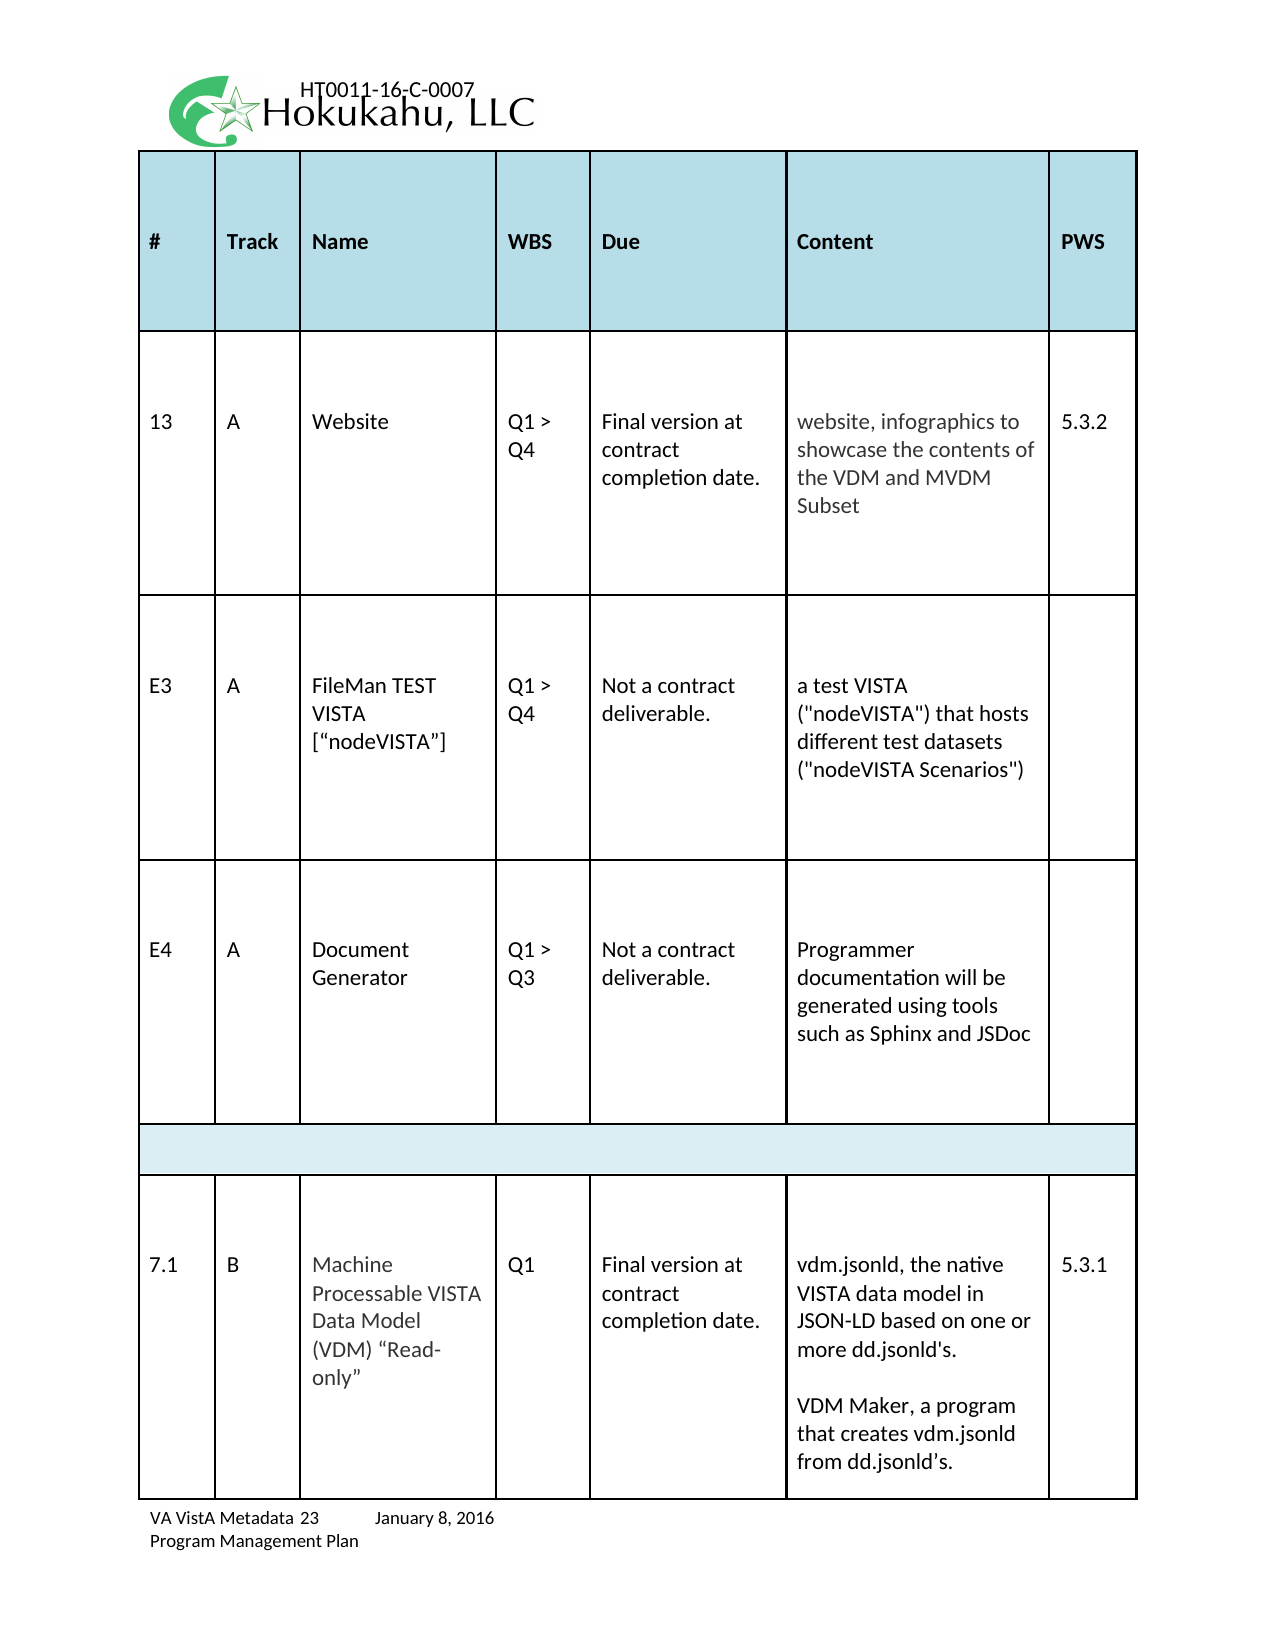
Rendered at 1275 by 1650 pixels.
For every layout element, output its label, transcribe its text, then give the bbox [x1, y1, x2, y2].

table_cell website, infographics to showcase the contents of the VDM and MVDM Subset [788, 332, 1048, 594]
table_cell vdm.jsonld, the native VISTA data model in JSON-LD based on one or more dd.jsonld's. VDM Maker, a program that creates vdm.jsonld from dd.jsonld’s. [788, 1176, 1048, 1498]
table_cell Not a contract deliverable. [591, 861, 785, 1123]
table_cell B [216, 1176, 299, 1498]
table_cell Q1 > Q4 [497, 332, 589, 594]
table_cell A [216, 861, 299, 1123]
table_cell Final version at contract completion date. [591, 1176, 785, 1498]
table_cell Machine Processable VISTA Data Model (VDM) “Read-only” [301, 1176, 495, 1498]
table_header PWS [1050, 152, 1135, 330]
table_cell E3 [140, 596, 214, 858]
table_cell Website [301, 332, 495, 594]
table_header # [140, 152, 214, 330]
table_cell [1050, 596, 1135, 858]
table_cell FileMan TEST VISTA [“nodeVISTA”] [301, 596, 495, 858]
table_header Name [301, 152, 495, 330]
picture [168, 75, 538, 150]
table_cell Q1 [497, 1176, 589, 1498]
table_cell 5.3.1 [1050, 1176, 1135, 1498]
table_cell a test VISTA ("nodeVISTA") that hosts different test datasets ("nodeVISTA Scenarios") [788, 596, 1048, 858]
table_cell 5.3.2 [1050, 332, 1135, 594]
table_cell Q1 > Q4 [497, 596, 589, 858]
table_cell A [216, 332, 299, 594]
table_cell [1050, 861, 1135, 1123]
table_cell Not a contract deliverable. [591, 596, 785, 858]
table_cell 7.1 [140, 1176, 214, 1498]
table_cell E4 [140, 861, 214, 1123]
table_cell Final version at contract completion date. [591, 332, 785, 594]
table_cell A [216, 596, 299, 858]
table_header WBS [497, 152, 589, 330]
table_cell Programmer documentation will be generated using tools such as Sphinx and JSDoc [788, 861, 1048, 1123]
table_cell 13 [140, 332, 214, 594]
table_cell [140, 1125, 1135, 1173]
table_header Track [216, 152, 299, 330]
table_cell Document Generator [301, 861, 495, 1123]
table_header Due [591, 152, 785, 330]
table_cell Q1 > Q3 [497, 861, 589, 1123]
table_header Content [788, 152, 1048, 330]
